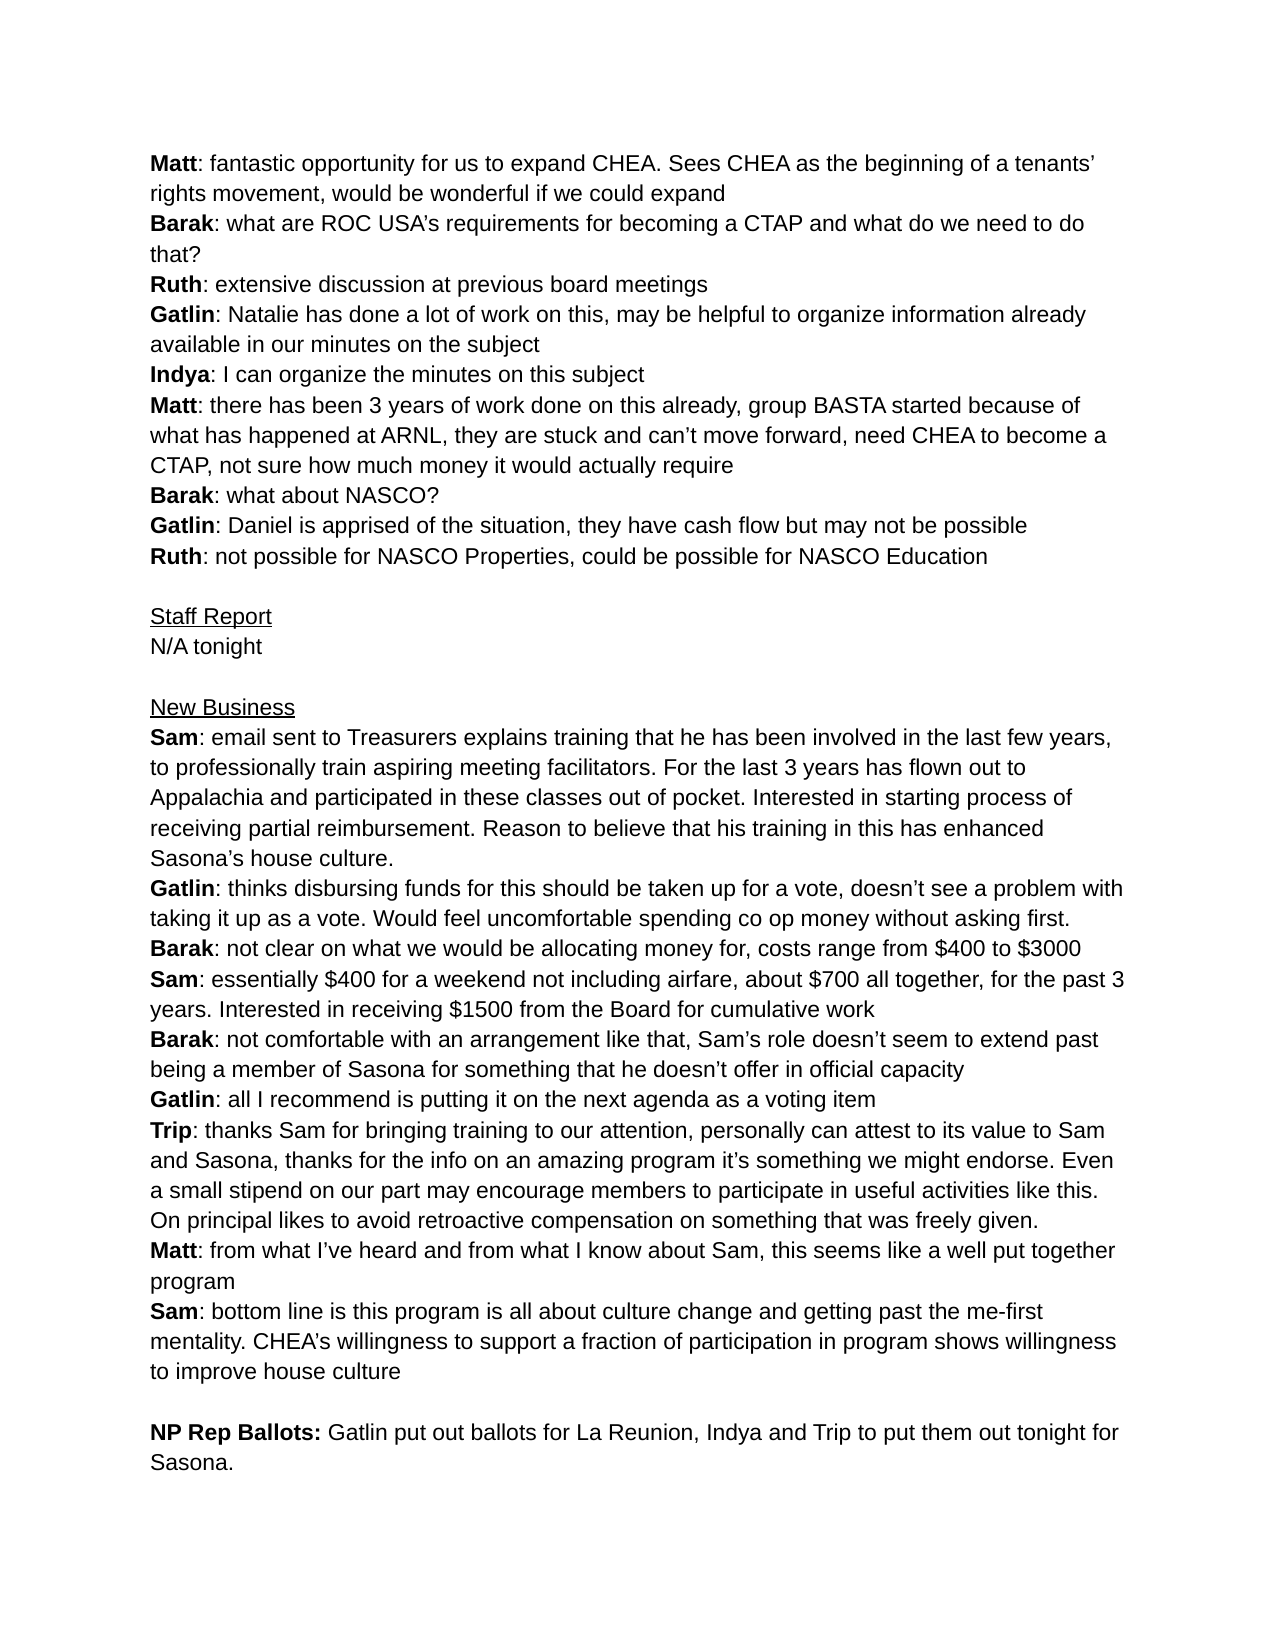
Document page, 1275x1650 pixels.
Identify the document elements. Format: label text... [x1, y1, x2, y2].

text Indya: I can organize the minutes on this subject [150, 361, 1125, 388]
text NP Rep Ballots: Gatlin put out ballots for La Reunion, Indya and Trip to put them out tonight for Sasona. [150, 1419, 1125, 1475]
text Staff Report [150, 603, 1125, 629]
text Ruth: not possible for NASCO Properties, could be possible for NASCO Education [150, 543, 1125, 569]
text Barak: what about NASCO? [150, 482, 1125, 509]
text Ruth: extensive discussion at previous board meetings [150, 271, 1125, 297]
text Sam: email sent to Treasurers explains training that he has been involved in the last few years, to professionally train aspiring meeting facilitators. For the last 3 years has flown out to Appalachia and participated in these classes out of pocket. Interested in starting process of receiving partial reimbursement. Reason to believe that his training in this has enhanced Sasona’s house culture. [150, 724, 1125, 871]
text N/A tonight [150, 633, 1125, 660]
text Matt: from what I’ve heard and from what I know about Sam, this seems like a well put together program [150, 1237, 1125, 1294]
text Matt: fantastic opportunity for us to expand CHEA. Sees CHEA as the beginning of a tenants’ rights movement, would be wonderful if we could expand [150, 150, 1125, 207]
text Barak: not comfortable with an arrangement like that, Sam’s role doesn’t seem to extend past being a member of Sasona for something that he doesn’t offer in official capacity [150, 1026, 1125, 1083]
text Trip: thanks Sam for bringing training to our attention, personally can attest to its value to Sam and Sasona, thanks for the info on an amazing program it’s something we might endorse. Even a small stipend on our part may encourage members to participate in useful activities like this. On principal likes to avoid retroactive compensation on something that was freely given. [150, 1117, 1125, 1234]
text Gatlin: thinks disbursing funds for this should be taken up for a vote, doesn’t see a problem with taking it up as a vote. Would feel uncomfortable spending co op money without asking first. [150, 875, 1125, 932]
text Barak: not clear on what we would be allocating money for, costs range from $400 to $3000 [150, 935, 1125, 962]
text Sam: bottom line is this program is all about culture change and getting past the me-first mentality. CHEA’s willingness to support a fraction of participation in program shows willingness to improve house culture [150, 1298, 1125, 1385]
text Gatlin: Natalie has done a lot of work on this, may be helpful to organize information already available in our minutes on the subject [150, 301, 1125, 358]
text Gatlin: all I recommend is putting it on the next agenda as a voting item [150, 1086, 1125, 1113]
text New Business [150, 694, 1125, 720]
text Barak: what are ROC USA’s requirements for becoming a CTAP and what do we need to do that? [150, 210, 1125, 267]
text Gatlin: Daniel is apprised of the situation, they have cash flow but may not be possible [150, 512, 1125, 539]
text Sam: essentially $400 for a weekend not including airfare, about $700 all together, for the past 3 years. Interested in receiving $1500 from the Board for cumulative work [150, 966, 1125, 1022]
text Matt: there has been 3 years of work done on this already, group BASTA started because of what has happened at ARNL, they are stuck and can’t move forward, need CHEA to become a CTAP, not sure how much money it would actually require [150, 392, 1125, 478]
